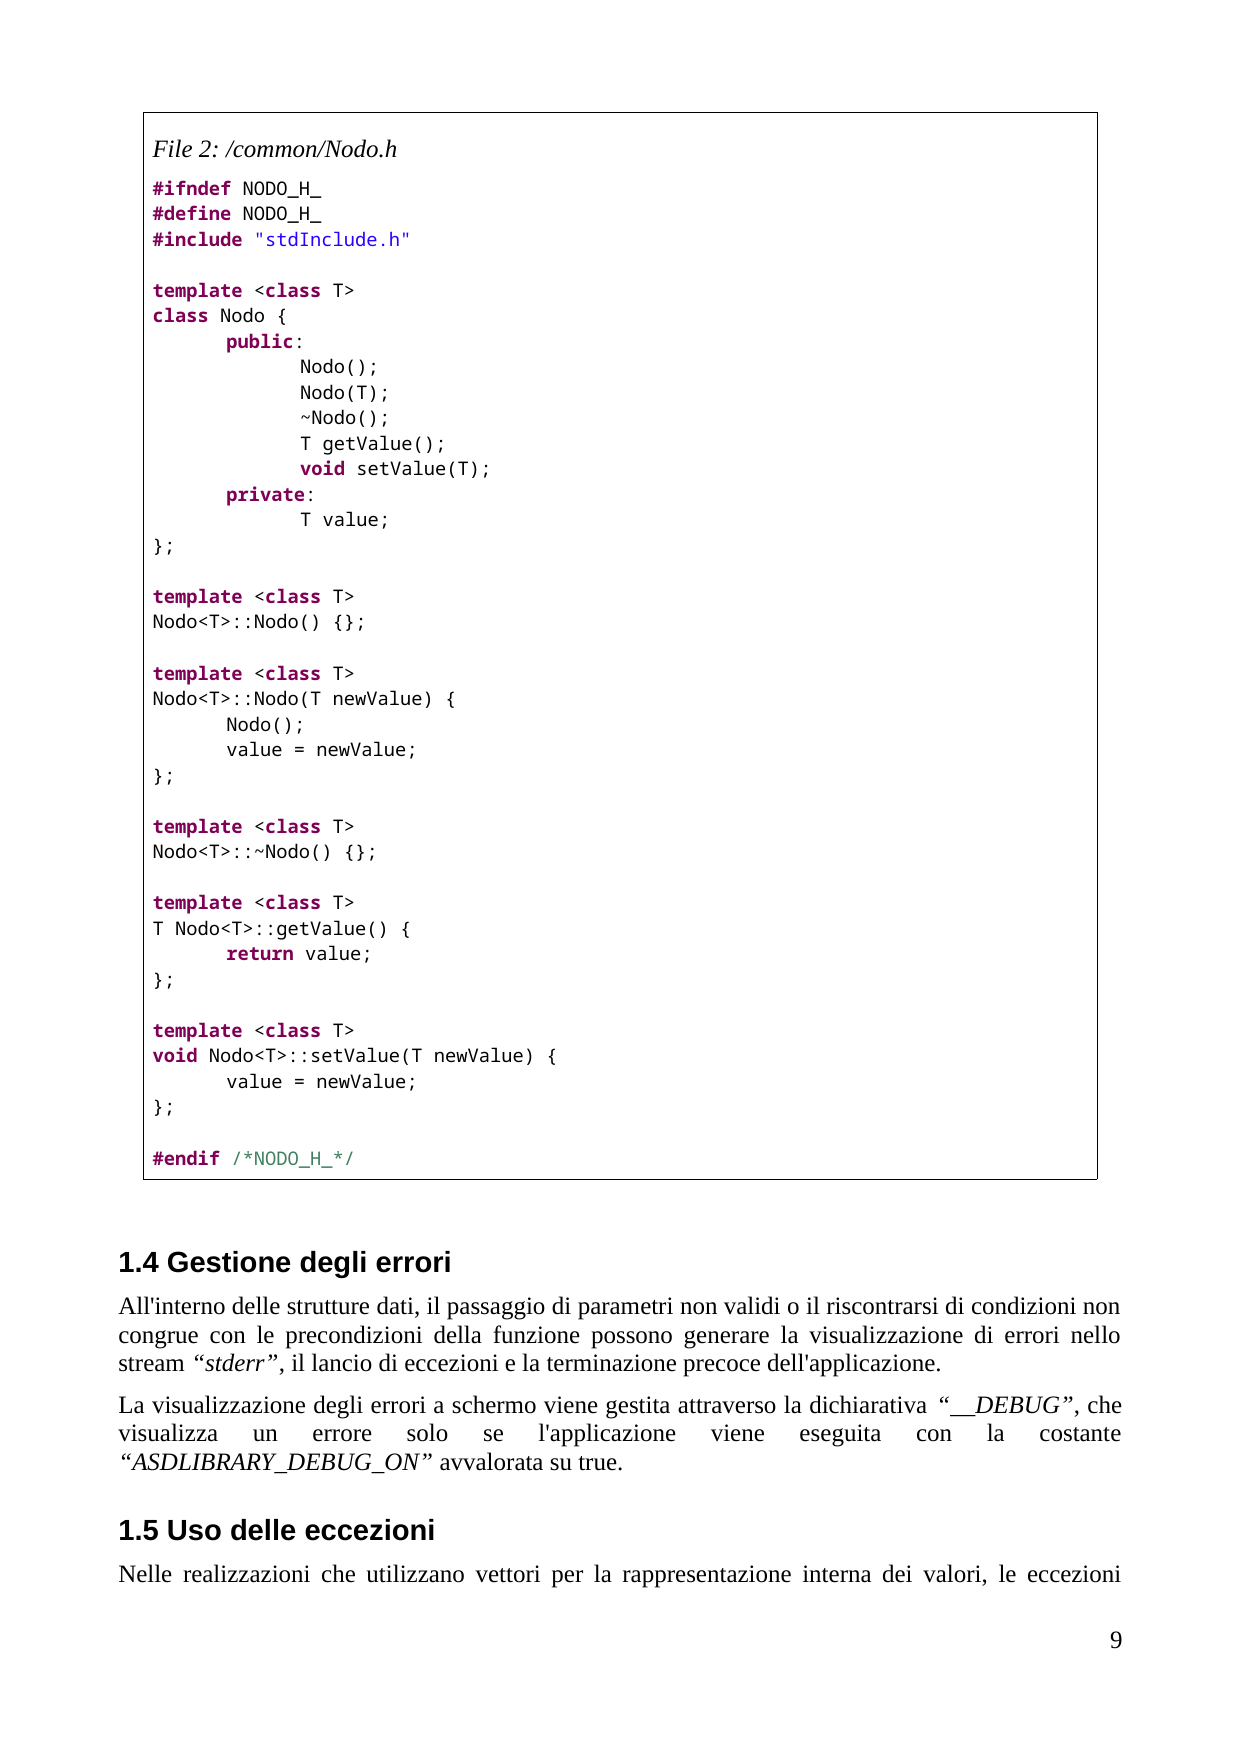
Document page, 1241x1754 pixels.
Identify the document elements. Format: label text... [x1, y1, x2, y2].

text Nodo(T); [152, 379, 1088, 405]
subtitle 1.5 Uso delle eccezioni [118, 1513, 1122, 1547]
text #define NODO_H_ [152, 201, 1088, 226]
text return value; [152, 941, 1088, 966]
text template <class T> [152, 583, 1088, 609]
text }; [152, 532, 1088, 558]
text value = newValue; [152, 1068, 1088, 1094]
text template <class T> [152, 660, 1088, 685]
text template <class T> [152, 889, 1088, 915]
text value = newValue; [152, 736, 1088, 762]
text }; [152, 1094, 1088, 1119]
text private: [152, 481, 1088, 507]
text #include "stdInclude.h" [152, 226, 1088, 252]
subtitle 1.4 Gestione degli errori [118, 1245, 1122, 1278]
text template <class T> [152, 1017, 1088, 1043]
text All'interno delle strutture dati, il passaggio di parametri non validi o il riscontrarsi di condizioni non congrue con le precondizioni della funzione possono generare la visualizzazione di errori nello stream “stderr”, il lancio di eccezioni e la terminazione precoce dell'applicazione. [118, 1291, 1122, 1377]
text File 2: /common/Nodo.h [152, 134, 1088, 162]
text #endif /*NODO_H_*/ [152, 1145, 1088, 1170]
text void setValue(T); [152, 456, 1088, 481]
text public: [152, 328, 1088, 354]
text #ifndef NODO_H_ [152, 175, 1088, 201]
text T getValue(); [152, 430, 1088, 456]
text Nodo(); [152, 354, 1088, 379]
text void Nodo<T>::setValue(T newValue) { [152, 1043, 1088, 1068]
text template <class T> [152, 813, 1088, 838]
text Nodo<T>::~Nodo() {}; [152, 838, 1088, 864]
text Nodo<T>::Nodo(T newValue) { [152, 685, 1088, 711]
text template <class T> [152, 277, 1088, 303]
text T value; [152, 507, 1088, 532]
text T Nodo<T>::getValue() { [152, 915, 1088, 941]
text Nodo(); [152, 711, 1088, 736]
text }; [152, 762, 1088, 787]
text ~Nodo(); [152, 405, 1088, 430]
text class Nodo { [152, 303, 1088, 328]
text La visualizzazione degli errori a schermo viene gestita attraverso la dichiarativa “__DEBUG”, che visualizza un errore solo se l'applicazione viene eseguita con la costante “ASDLIBRARY_DEBUG_ON” avvalorata su true. [118, 1390, 1122, 1476]
text }; [152, 966, 1088, 992]
text Nelle realizzazioni che utilizzano vettori per la rappresentazione interna dei valori, le eccezioni [118, 1559, 1122, 1588]
text Nodo<T>::Nodo() {}; [152, 609, 1088, 634]
